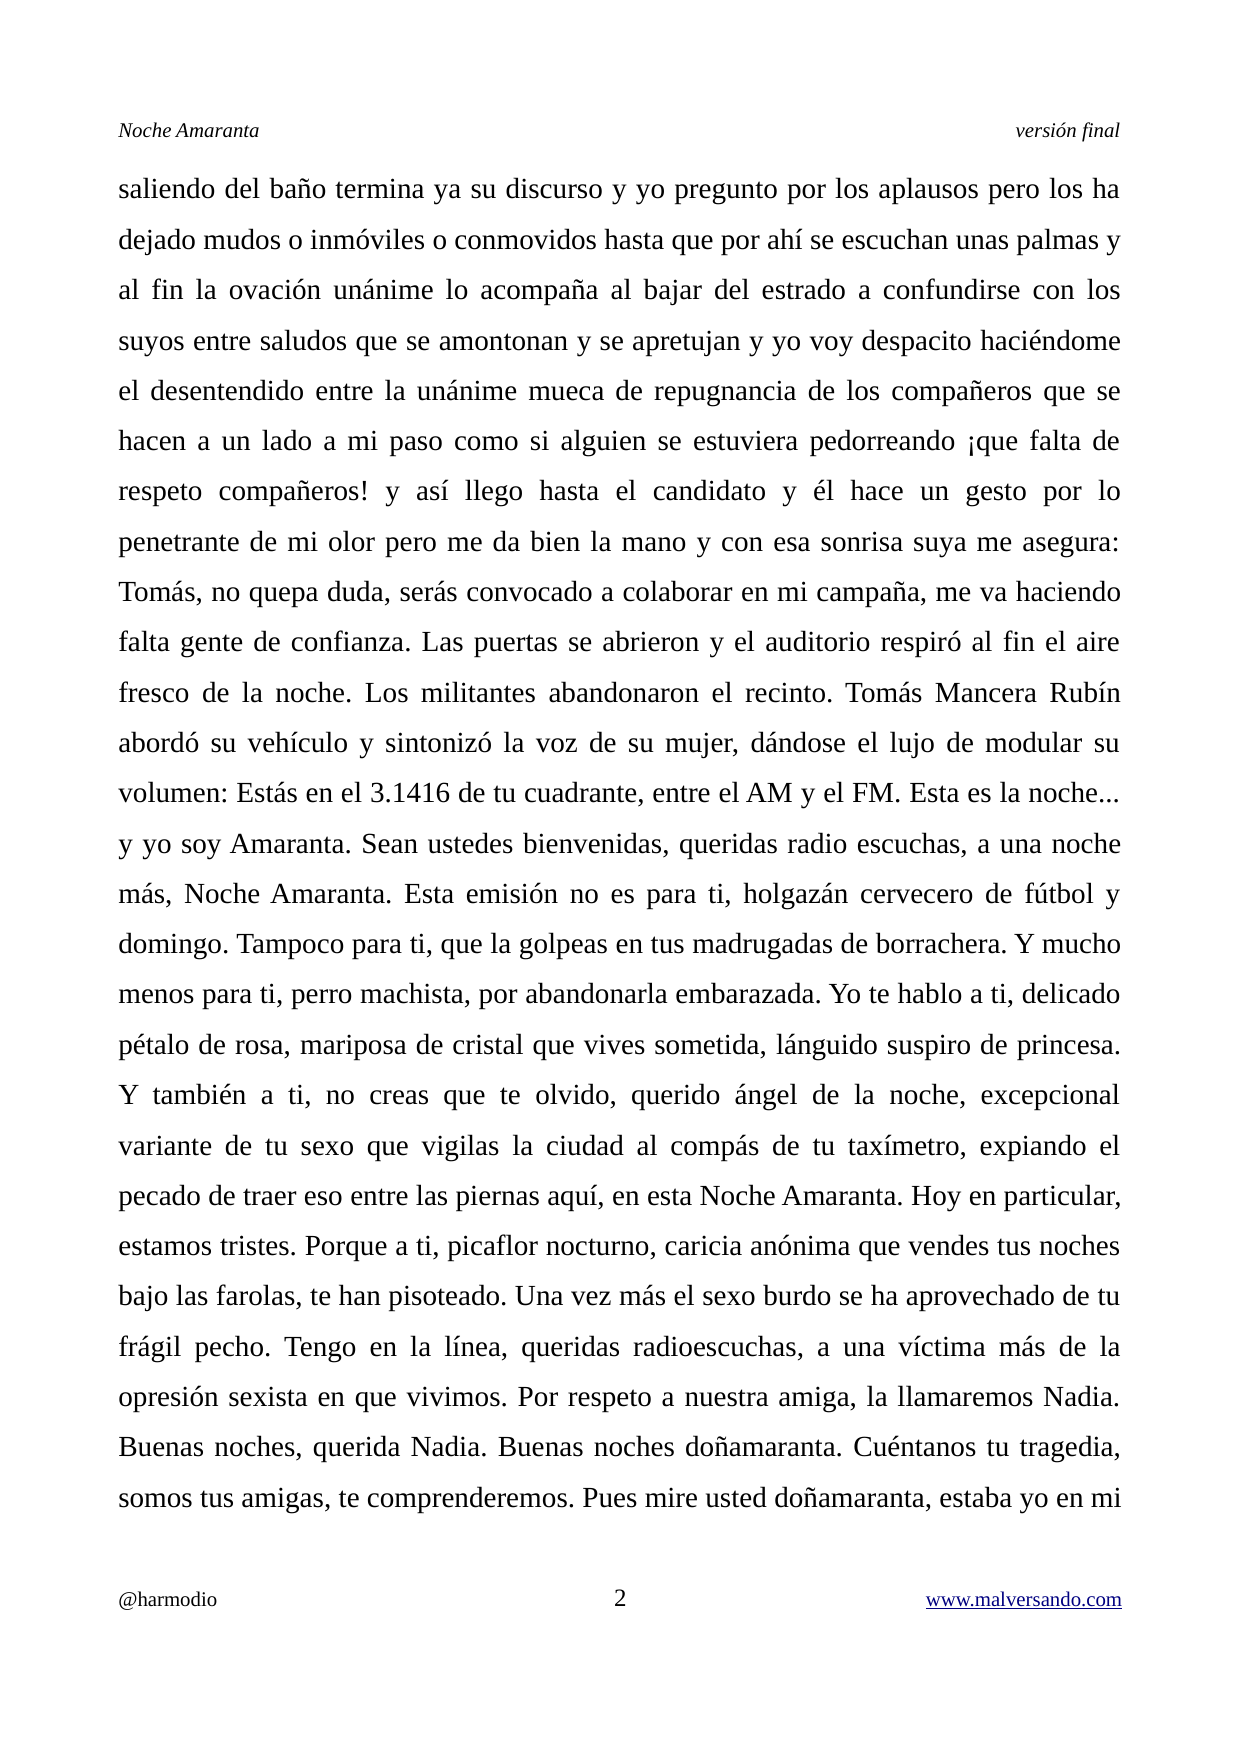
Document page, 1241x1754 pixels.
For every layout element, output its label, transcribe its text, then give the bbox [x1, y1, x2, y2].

text saliendo del baño termina ya su discurso y yo pregunto por los aplausos pero los ha dejado mudos o inmóviles o conmovidos hasta que por ahí se escuchan unas palmas y al fin la ovación unánime lo acompaña al bajar del estrado a confundirse con los suyos entre saludos que se amontonan y se apretujan y yo voy despacito haciéndome el desentendido entre la unánime mueca de repugnancia de los compañeros que se hacen a un lado a mi paso como si alguien se estuviera pedorreando ¡que falta de respeto compañeros! y así llego hasta el candidato y él hace un gesto por lo penetrante de mi olor pero me da bien la mano y con esa sonrisa suya me asegura: Tomás, no quepa duda, serás convocado a colaborar en mi campaña, me va haciendo falta gente de confianza. Las puertas se abrieron y el auditorio respiró al fin el aire fresco de la noche. Los militantes abandonaron el recinto. Tomás Mancera Rubín abordó su vehículo y sintonizó la voz de su mujer, dándose el lujo de modular su volumen: Estás en el 3.1416 de tu cuadrante, entre el AM y el FM. Esta es la noche... y yo soy Amaranta. Sean ustedes bienvenidas, queridas radio escuchas, a una noche más, Noche Amaranta. Esta emisión no es para ti, holgazán cervecero de fútbol y domingo. Tampoco para ti, que la golpeas en tus madrugadas de borrachera. Y mucho menos para ti, perro machista, por abandonarla embarazada. Yo te hablo a ti, delicado pétalo de rosa, mariposa de cristal que vives sometida, lánguido suspiro de princesa. Y también a ti, no creas que te olvido, querido ángel de la noche, excepcional variante de tu sexo que vigilas la ciudad al compás de tu taxímetro, expiando el pecado de traer eso entre las piernas aquí, en esta Noche Amaranta. Hoy en particular, estamos tristes. Porque a ti, picaflor nocturno, caricia anónima que vendes tus noches bajo las farolas, te han pisoteado. Una vez más el sexo burdo se ha aprovechado de tu frágil pecho. Tengo en la línea, queridas radioescuchas, a una víctima más de la opresión sexista en que vivimos. Por respeto a nuestra amiga, la llamaremos Nadia. Buenas noches, querida Nadia. Buenas noches doñamaranta. Cuéntanos tu tragedia, somos tus amigas, te comprenderemos. Pues mire usted doñamaranta, estaba yo en mi [118, 172, 1122, 1513]
